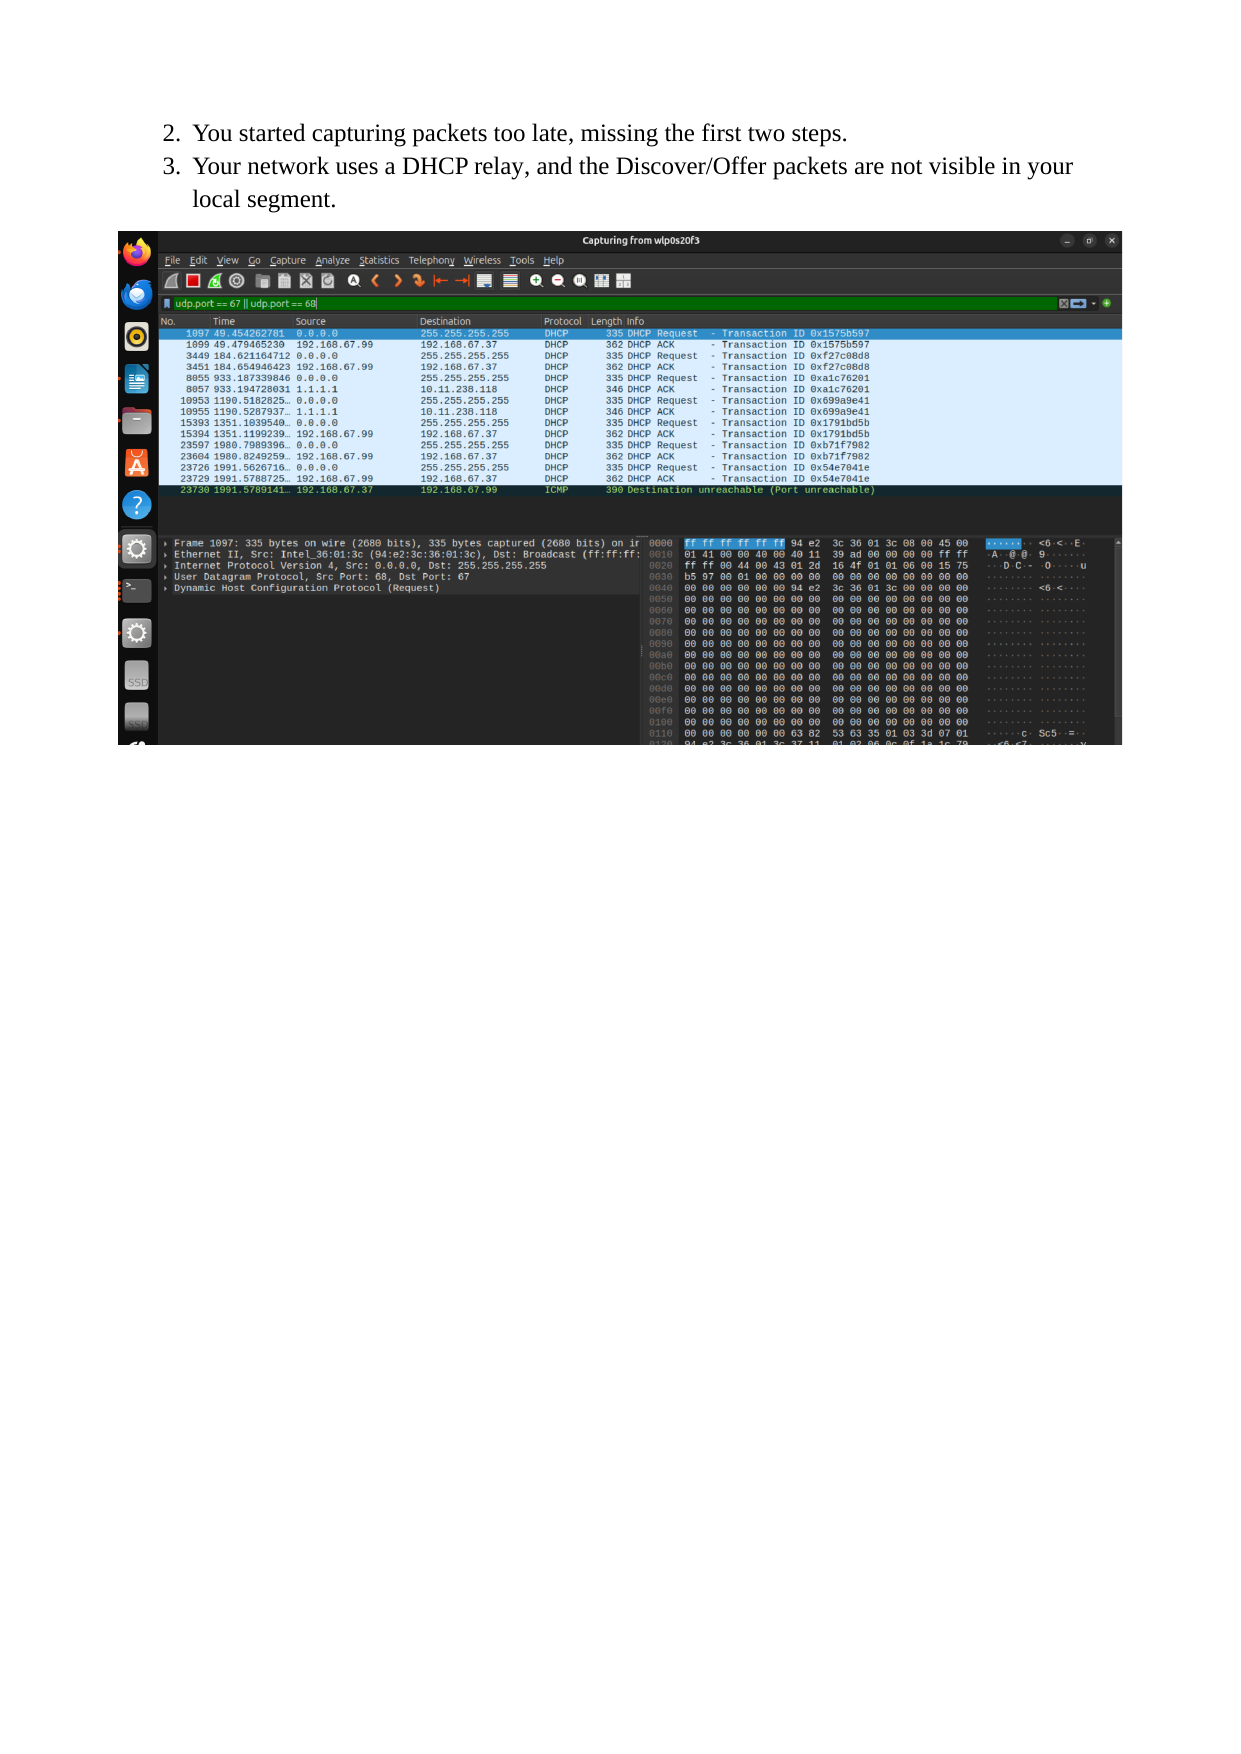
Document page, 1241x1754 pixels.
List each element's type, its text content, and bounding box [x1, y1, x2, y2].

list Your network uses a DHCP relay, and the Discover/Offer packets are not visible in your local segment. [162, 151, 1122, 213]
picture [118, 231, 1123, 745]
list You started capturing packets too late, missing the first two steps. [162, 118, 1122, 147]
